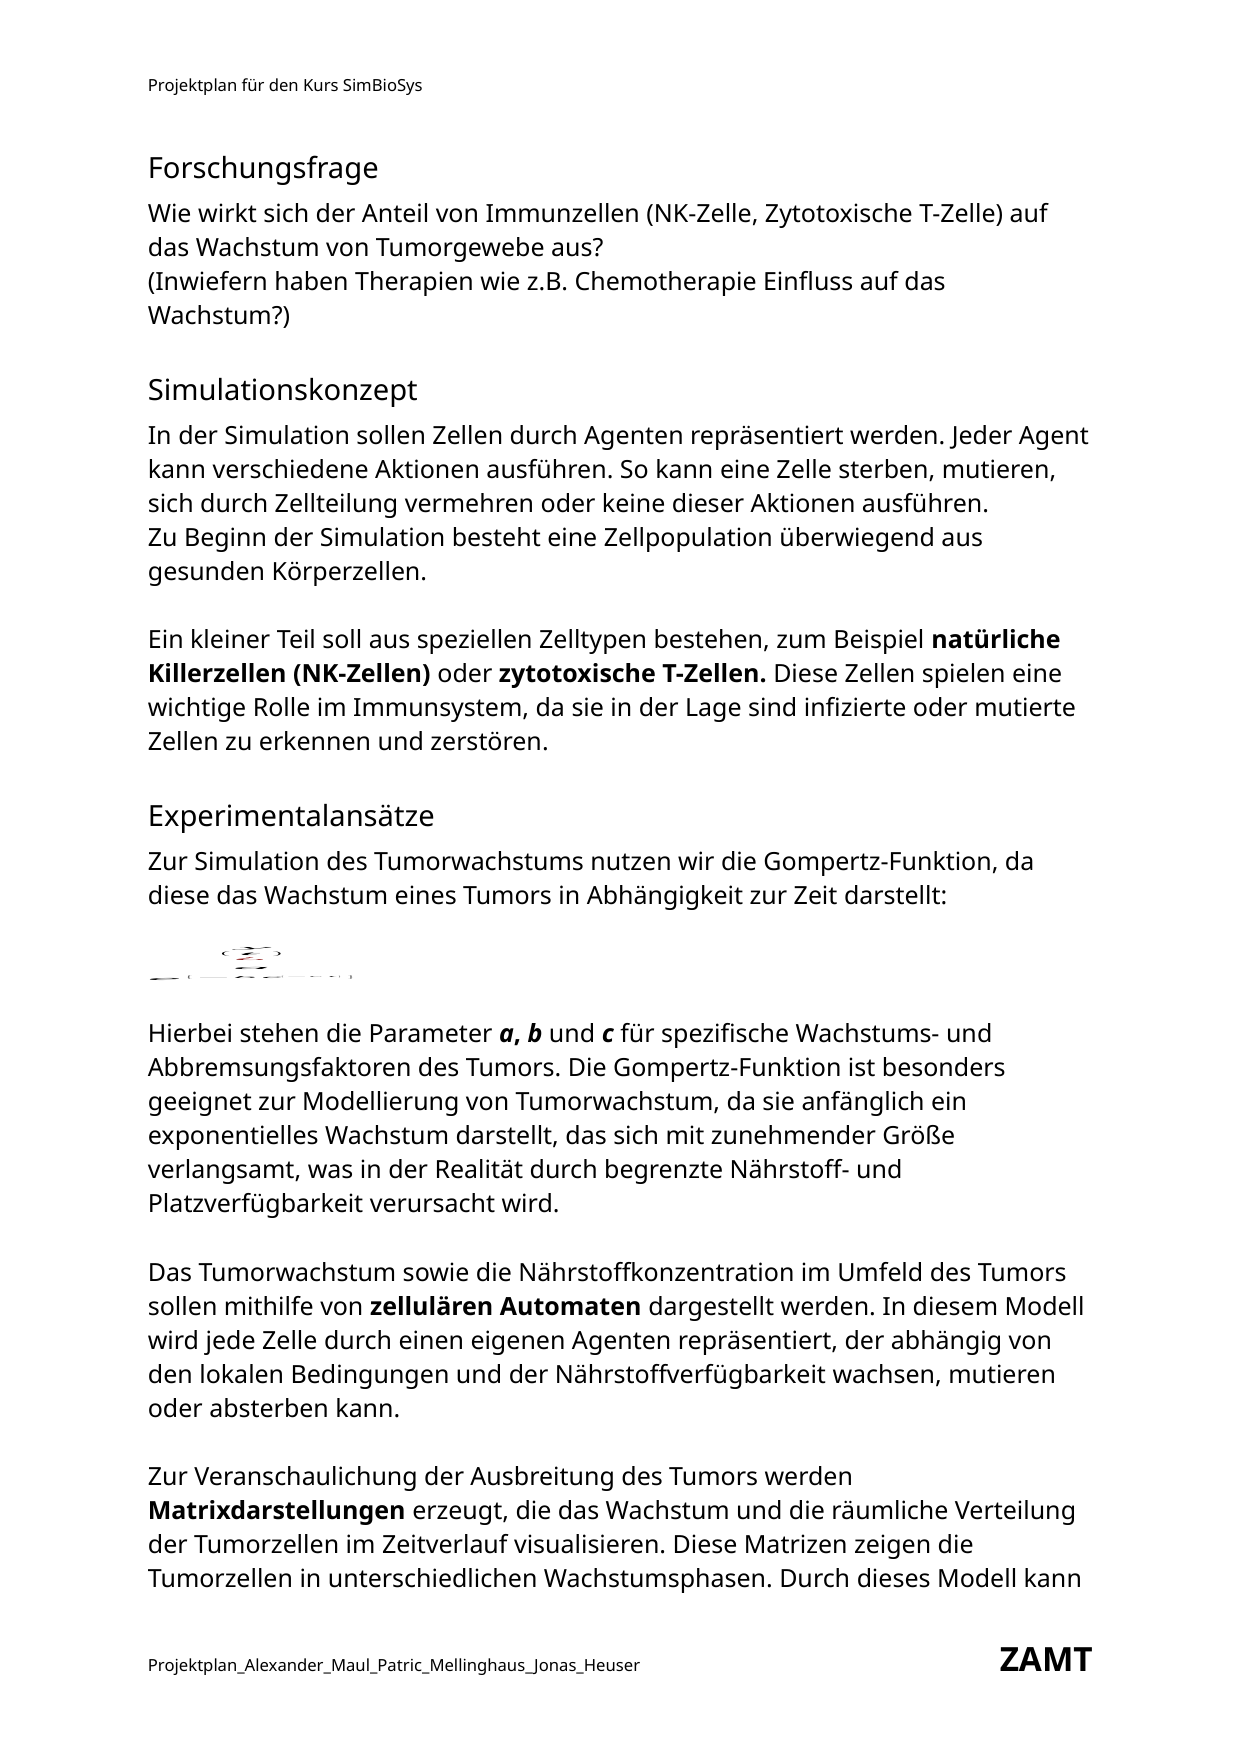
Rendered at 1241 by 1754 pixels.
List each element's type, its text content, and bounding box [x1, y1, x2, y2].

text (Inwiefern haben Therapien wie z.B. Chemotherapie Einfluss auf das Wachstum?) [148, 264, 1093, 332]
text Das Tumorwachstum sowie die Nährstoffkonzentration im Umfeld des Tumors sollen mithilfe von zellulären Automaten dargestellt werden. In diesem Modell wird jede Zelle durch einen eigenen Agenten repräsentiert, der abhängig von den lokalen Bedingungen und der Nährstoffverfügbarkeit wachsen, mutieren oder absterben kann. [148, 1254, 1093, 1424]
text Zu Beginn der Simulation besteht eine Zellpopulation überwiegend aus gesunden Körperzellen. [148, 519, 1093, 588]
subtitle Simulationskonzept [148, 369, 1093, 409]
text Wie wirkt sich der Anteil von Immunzellen (NK-Zelle, Zytotoxische T-Zelle) auf das Wachstum von Tumorgewebe aus? [148, 196, 1093, 264]
text Zur Simulation des Tumorwachstums nutzen wir die Gompertz-Funktion, da diese das Wachstum eines Tumors in Abhängigkeit zur Zeit darstellt: [148, 843, 1093, 912]
text Zur Veranschaulichung der Ausbreitung des Tumors werden Matrixdarstellungen erzeugt, die das Wachstum und die räumliche Verteilung der Tumorzellen im Zeitverlauf visualisieren. Diese Matrizen zeigen die Tumorzellen in unterschiedlichen Wachstumsphasen. Durch dieses Modell kann [148, 1458, 1093, 1595]
text In der Simulation sollen Zellen durch Agenten repräsentiert werden. Jeder Agent kann verschiedene Aktionen ausführen. So kann eine Zelle sterben, mutieren, sich durch Zellteilung vermehren oder keine dieser Aktionen ausführen. [148, 417, 1093, 519]
text Ein kleiner Teil soll aus speziellen Zelltypen bestehen, zum Beispiel natürliche Killerzellen (NK-Zellen) oder zytotoxische T-Zellen. Diese Zellen spielen eine wichtige Rolle im Immunsystem, da sie in der Lage sind infizierte oder mutierte Zellen zu erkennen und zerstören. [148, 622, 1093, 758]
subtitle Experimentalansätze [148, 796, 1093, 835]
text Hierbei stehen die Parameter a, b und c für spezifische Wachstums- und Abbremsungsfaktoren des Tumors. Die Gompertz-Funktion ist besonders geeignet zur Modellierung von Tumorwachstum, da sie anfänglich ein exponentielles Wachstum darstellt, das sich mit zunehmender Größe verlangsamt, was in der Realität durch begrenzte Nährstoff- und Platzverfügbarkeit verursacht wird. [148, 1016, 1093, 1220]
subtitle Forschungsfrage [148, 148, 1093, 187]
